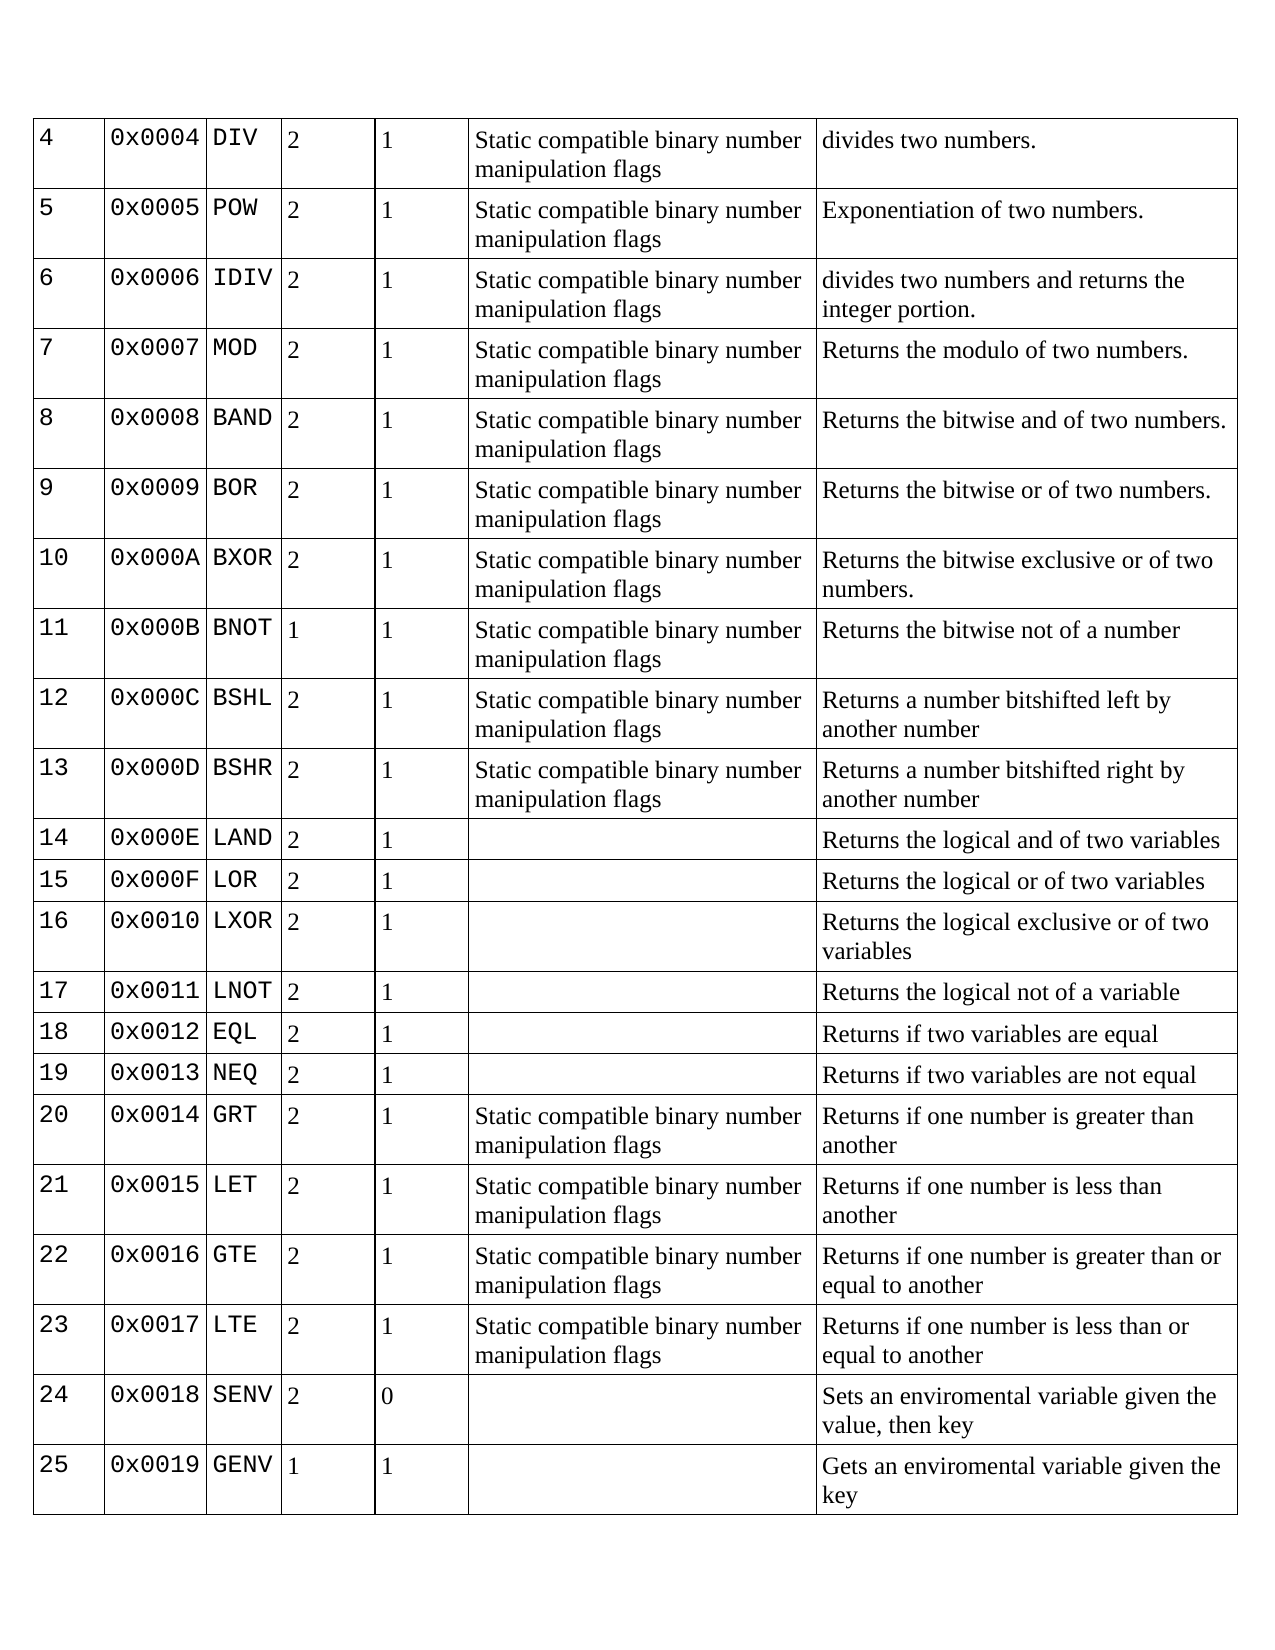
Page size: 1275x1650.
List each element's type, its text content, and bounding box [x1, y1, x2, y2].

table_cell Static compatible binary number manipulation flags [469, 469, 816, 538]
table_cell NEQ [207, 1054, 281, 1094]
table_cell 23 [34, 1305, 104, 1374]
table_cell Static compatible binary number manipulation flags [469, 259, 816, 328]
table_cell [469, 972, 816, 1012]
table_cell Static compatible binary number manipulation flags [469, 609, 816, 678]
table_cell 1 [376, 972, 468, 1012]
table_cell 11 [34, 609, 104, 678]
table_cell SENV [207, 1375, 281, 1444]
table_cell Static compatible binary number manipulation flags [469, 189, 816, 258]
table_cell 0x0018 [105, 1375, 206, 1444]
table_cell 1 [376, 1054, 468, 1094]
table_cell LNOT [207, 972, 281, 1012]
table_cell Static compatible binary number manipulation flags [469, 1095, 816, 1164]
table_cell Returns if one number is greater than another [817, 1095, 1237, 1164]
table_cell BSHR [207, 749, 281, 818]
table_cell 0x0014 [105, 1095, 206, 1164]
table_cell 0x0016 [105, 1235, 206, 1304]
table_cell 12 [34, 679, 104, 748]
table_cell Static compatible binary number manipulation flags [469, 1305, 816, 1374]
table_cell Static compatible binary number manipulation flags [469, 1235, 816, 1304]
table_cell 0x000D [105, 749, 206, 818]
table_cell divides two numbers. [817, 119, 1237, 188]
table_cell LAND [207, 819, 281, 859]
table_cell 0x0017 [105, 1305, 206, 1374]
table_cell [469, 819, 816, 859]
table_cell 22 [34, 1235, 104, 1304]
table_cell Sets an enviromental variable given the value, then key [817, 1375, 1237, 1444]
table_cell Static compatible binary number manipulation flags [469, 1165, 816, 1234]
table_cell 1 [376, 679, 468, 748]
table_cell 0x0019 [105, 1445, 206, 1514]
table_cell 16 [34, 902, 104, 971]
table_cell Returns the bitwise or of two numbers. [817, 469, 1237, 538]
table_cell 2 [282, 749, 374, 818]
table_cell [469, 902, 816, 971]
table_cell 0x0004 [105, 119, 206, 188]
table_cell Returns the logical and of two variables [817, 819, 1237, 859]
table_cell 0x0007 [105, 329, 206, 398]
table_cell 1 [376, 902, 468, 971]
table_cell 2 [282, 189, 374, 258]
table_cell IDIV [207, 259, 281, 328]
table_cell 25 [34, 1445, 104, 1514]
table_cell 0 [376, 1375, 468, 1444]
table_cell 0x0010 [105, 902, 206, 971]
table_cell Returns if two variables are not equal [817, 1054, 1237, 1094]
table_cell 2 [282, 1305, 374, 1374]
table_cell 1 [376, 1445, 468, 1514]
table_cell 0x0005 [105, 189, 206, 258]
table_cell 1 [376, 329, 468, 398]
table_cell 1 [376, 609, 468, 678]
table_cell 9 [34, 469, 104, 538]
table_cell 1 [376, 819, 468, 859]
table_cell Gets an enviromental variable given the key [817, 1445, 1237, 1514]
table_cell 20 [34, 1095, 104, 1164]
table_cell BXOR [207, 539, 281, 608]
table_cell BNOT [207, 609, 281, 678]
table_cell 0x0008 [105, 399, 206, 468]
table_cell Static compatible binary number manipulation flags [469, 539, 816, 608]
table_cell Returns the logical exclusive or of two variables [817, 902, 1237, 971]
table_cell Returns the logical not of a variable [817, 972, 1237, 1012]
table_cell Returns a number bitshifted right by another number [817, 749, 1237, 818]
table_cell 0x0006 [105, 259, 206, 328]
table_cell Static compatible binary number manipulation flags [469, 749, 816, 818]
table_cell 0x000F [105, 860, 206, 901]
table_cell 2 [282, 469, 374, 538]
table_cell [469, 1375, 816, 1444]
table_cell MOD [207, 329, 281, 398]
table_cell 13 [34, 749, 104, 818]
table_cell 19 [34, 1054, 104, 1094]
table_cell 2 [282, 1165, 374, 1234]
table_cell 0x000A [105, 539, 206, 608]
table_cell BSHL [207, 679, 281, 748]
table_cell LXOR [207, 902, 281, 971]
table_cell 7 [34, 329, 104, 398]
table_cell LET [207, 1165, 281, 1234]
table_cell [469, 1054, 816, 1094]
table_cell 1 [376, 749, 468, 818]
table_cell 2 [282, 819, 374, 859]
table_cell Static compatible binary number manipulation flags [469, 329, 816, 398]
table_cell 1 [376, 1165, 468, 1234]
table_cell 2 [282, 972, 374, 1012]
table_cell Returns the modulo of two numbers. [817, 329, 1237, 398]
table_cell EQL [207, 1013, 281, 1053]
table_cell 0x0015 [105, 1165, 206, 1234]
table_cell 6 [34, 259, 104, 328]
table_cell Returns the bitwise and of two numbers. [817, 399, 1237, 468]
table_cell 0x0009 [105, 469, 206, 538]
table_cell Returns the logical or of two variables [817, 860, 1237, 901]
table_cell 2 [282, 1095, 374, 1164]
table_cell Exponentiation of two numbers. [817, 189, 1237, 258]
table_cell 18 [34, 1013, 104, 1053]
table_cell 1 [376, 399, 468, 468]
table_cell 1 [376, 1095, 468, 1164]
table_cell 1 [376, 539, 468, 608]
table_cell BOR [207, 469, 281, 538]
table_cell 1 [376, 1235, 468, 1304]
table_cell POW [207, 189, 281, 258]
table_cell 0x000E [105, 819, 206, 859]
table_cell GRT [207, 1095, 281, 1164]
table_cell 1 [376, 119, 468, 188]
table_cell [469, 1445, 816, 1514]
table_cell GENV [207, 1445, 281, 1514]
table_cell 4 [34, 119, 104, 188]
table_cell Returns if one number is less than another [817, 1165, 1237, 1234]
table_cell 10 [34, 539, 104, 608]
table_cell 2 [282, 1054, 374, 1094]
table_cell 1 [376, 189, 468, 258]
table_cell Static compatible binary number manipulation flags [469, 679, 816, 748]
table_cell [469, 1013, 816, 1053]
table_cell 2 [282, 1235, 374, 1304]
table_cell 15 [34, 860, 104, 901]
table_cell 17 [34, 972, 104, 1012]
table_cell 14 [34, 819, 104, 859]
table_cell 2 [282, 860, 374, 901]
table_cell Returns if one number is greater than or equal to another [817, 1235, 1237, 1304]
table_cell BAND [207, 399, 281, 468]
table_cell 2 [282, 259, 374, 328]
table_cell 5 [34, 189, 104, 258]
table_cell LTE [207, 1305, 281, 1374]
table_cell 2 [282, 399, 374, 468]
table_cell Static compatible binary number manipulation flags [469, 119, 816, 188]
table_cell 2 [282, 1013, 374, 1053]
table_cell DIV [207, 119, 281, 188]
table_cell 1 [282, 609, 374, 678]
table_cell 1 [376, 1013, 468, 1053]
table_cell 2 [282, 1375, 374, 1444]
table_cell 0x000C [105, 679, 206, 748]
table_cell Returns if one number is less than or equal to another [817, 1305, 1237, 1374]
table_cell LOR [207, 860, 281, 901]
table_cell 2 [282, 902, 374, 971]
table_cell GTE [207, 1235, 281, 1304]
table_cell 2 [282, 679, 374, 748]
table_cell 1 [376, 259, 468, 328]
table_cell 2 [282, 329, 374, 398]
table_cell 0x000B [105, 609, 206, 678]
table_cell 0x0013 [105, 1054, 206, 1094]
table_cell Returns the bitwise exclusive or of two numbers. [817, 539, 1237, 608]
table_cell divides two numbers and returns the integer portion. [817, 259, 1237, 328]
table_cell 21 [34, 1165, 104, 1234]
table_cell 0x0012 [105, 1013, 206, 1053]
table_cell 0x0011 [105, 972, 206, 1012]
table_cell 2 [282, 119, 374, 188]
table_cell [469, 860, 816, 901]
table_cell 1 [282, 1445, 374, 1514]
table_cell Returns the bitwise not of a number [817, 609, 1237, 678]
table_cell 1 [376, 469, 468, 538]
table_cell 1 [376, 860, 468, 901]
table_cell 1 [376, 1305, 468, 1374]
table_cell Static compatible binary number manipulation flags [469, 399, 816, 468]
table_cell Returns a number bitshifted left by another number [817, 679, 1237, 748]
table_cell 8 [34, 399, 104, 468]
table_cell Returns if two variables are equal [817, 1013, 1237, 1053]
table_cell 2 [282, 539, 374, 608]
table_cell 24 [34, 1375, 104, 1444]
